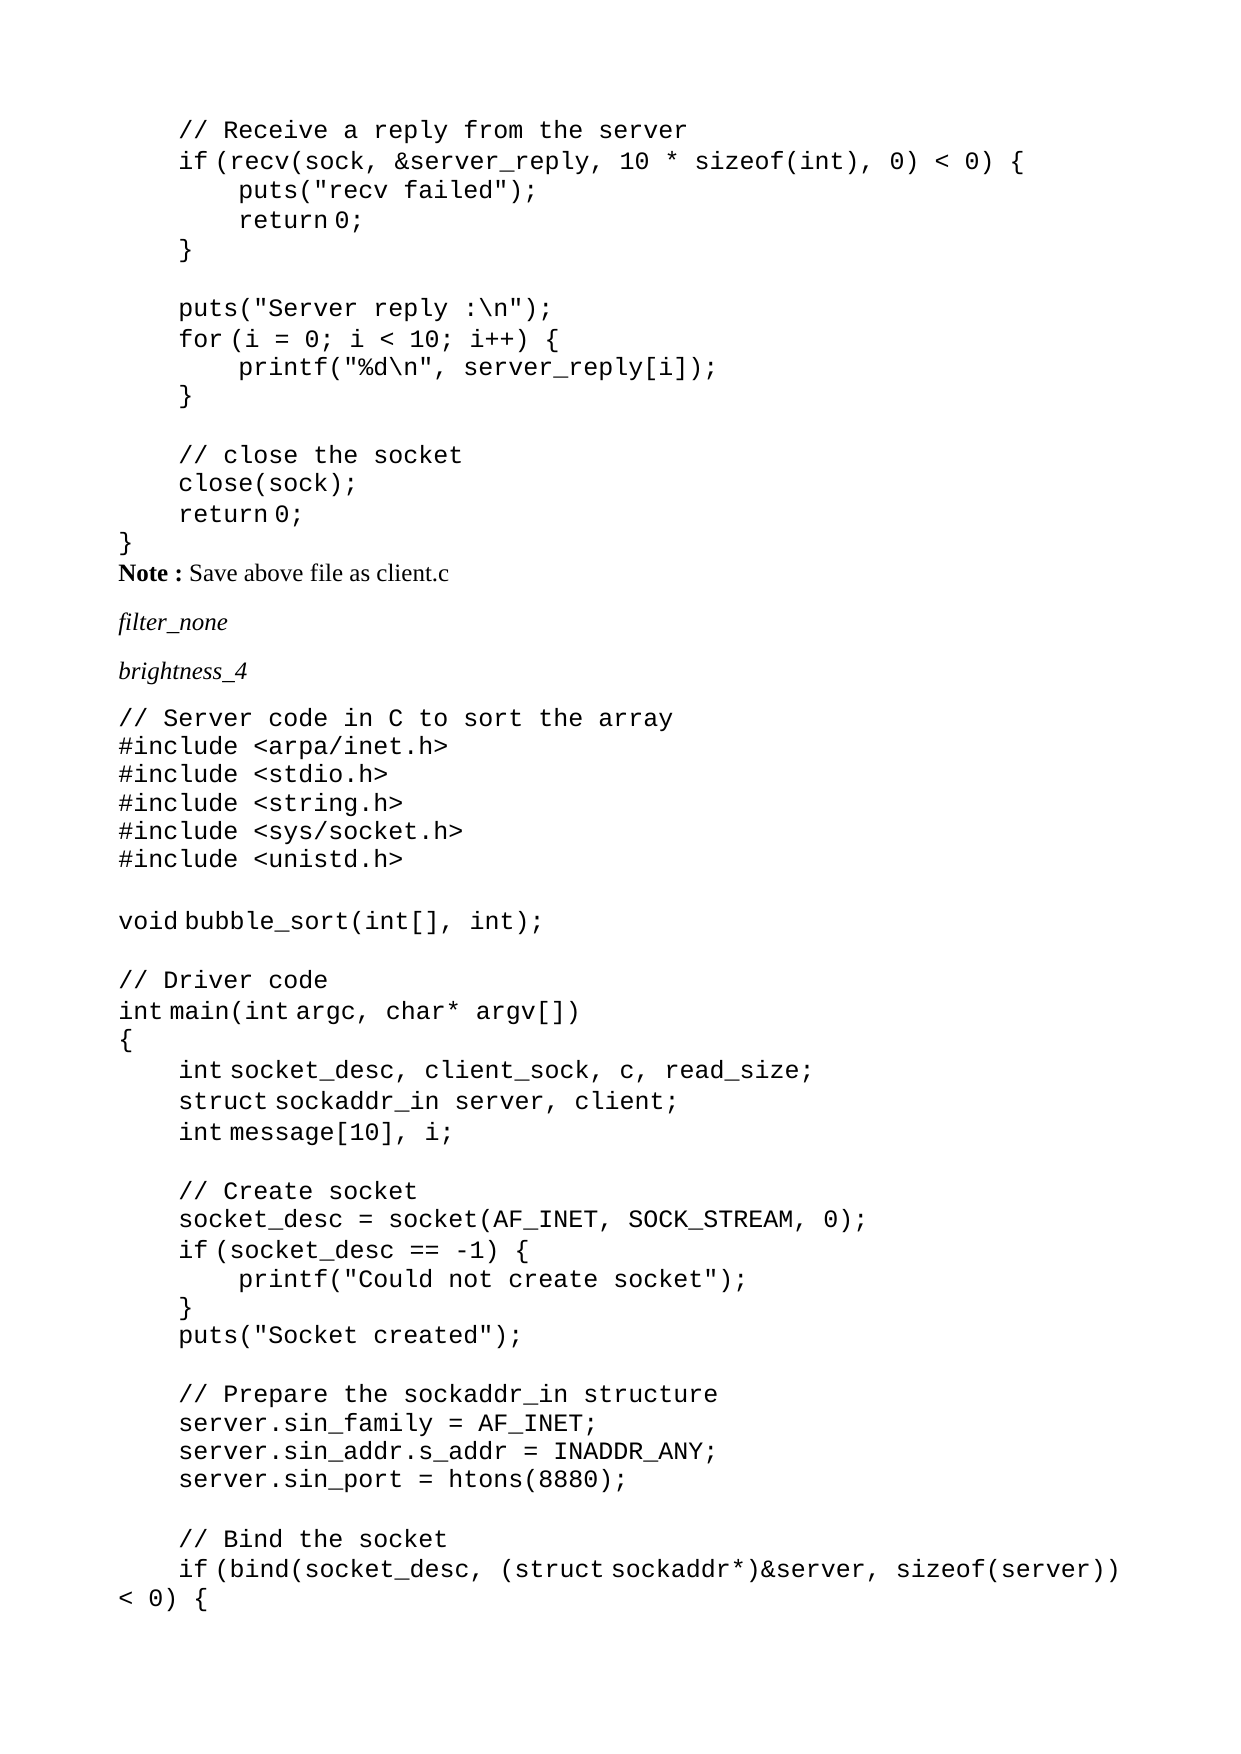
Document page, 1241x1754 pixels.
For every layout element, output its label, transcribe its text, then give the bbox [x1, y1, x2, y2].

table_header // Receive a reply from the server if (recv(sock, &server_reply, 10 * sizeof(int), 0) < 0) { puts("recv failed"); return 0; } puts("Server reply :\n"); for (i = 0; i < 10; i++) { printf("%d\n", server_reply[i]); } // close the socket close(sock); return 0; } [118, 118, 1122, 558]
table_header // Server code in C to sort the array #include <arpa/inet.h> #include <stdio.h> #include <string.h> #include <sys/socket.h> #include <unistd.h> void bubble_sort(int[], int); // Driver code int main(int argc, char* argv[]) { int socket_desc, client_sock, c, read_size; struct sockaddr_in server, client; int message[10], i; // Create socket socket_desc = socket(AF_INET, SOCK_STREAM, 0); if (socket_desc == -1) { printf("Could not create socket"); } puts("Socket created"); // Prepare the sockaddr_in structure server.sin_family = AF_INET; server.sin_addr.s_addr = INADDR_ANY; server.sin_port = htons(8880); // Bind the socket if (bind(socket_desc, (struct sockaddr*)&server, sizeof(server)) < 0) { [118, 705, 1122, 1614]
text brightness_4 [118, 656, 1122, 685]
text Note : Save above file as client.c [118, 558, 1122, 587]
text filter_none [118, 607, 1122, 636]
